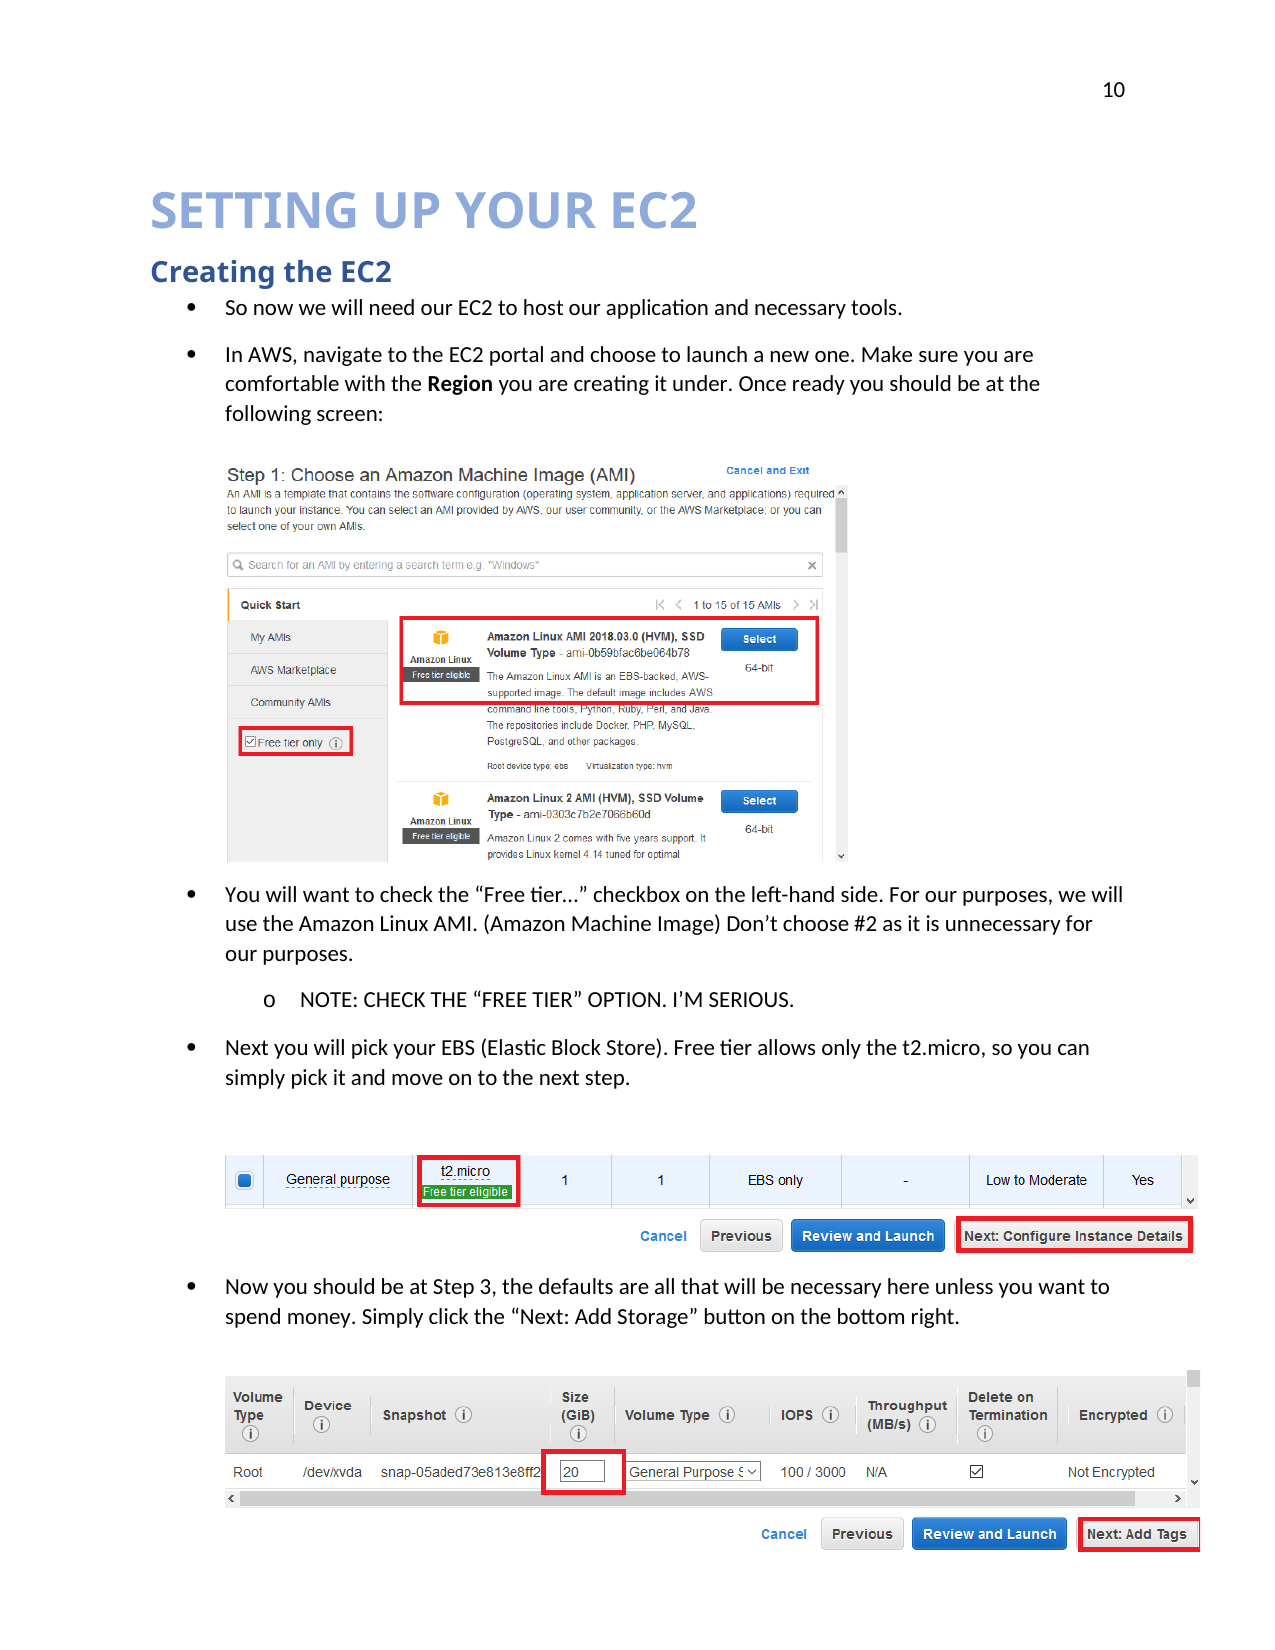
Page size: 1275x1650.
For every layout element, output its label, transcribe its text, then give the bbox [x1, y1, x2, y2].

list Next you will pick your EBS (Elastic Block Store). Free tier allows only the t2.micro, so you can simply pick it and move on to the next step. [187, 1033, 1125, 1091]
list NOTE: CHECK THE “FREE TIER” OPTION. I’M SERIOUS. [262, 985, 1125, 1014]
list In AWS, navigate to the EC2 portal and choose to launch a new one. Make sure you are comfortable with the Region you are creating it under. Once ready you should be at the following screen: [187, 340, 1125, 427]
subtitle Creating the EC2 [150, 251, 1125, 291]
subtitle SETTING UP YOUR EC2 [150, 175, 1125, 243]
list So now we will need our EC2 to host our application and necessary tools. [187, 293, 1125, 321]
list You will want to check the “Free tier…” checkbox on the left-hand side. For our purposes, we will use the Amazon Linux AMI. (Amazon Machine Image) Don’t choose #2 as it is unnecessary for our purposes. [187, 880, 1125, 967]
list Now you should be at Step 3, the defaults are all that will be necessary here unless you want to spend money. Simply click the “Next: Add Storage” button on the bottom right. [187, 1272, 1125, 1330]
